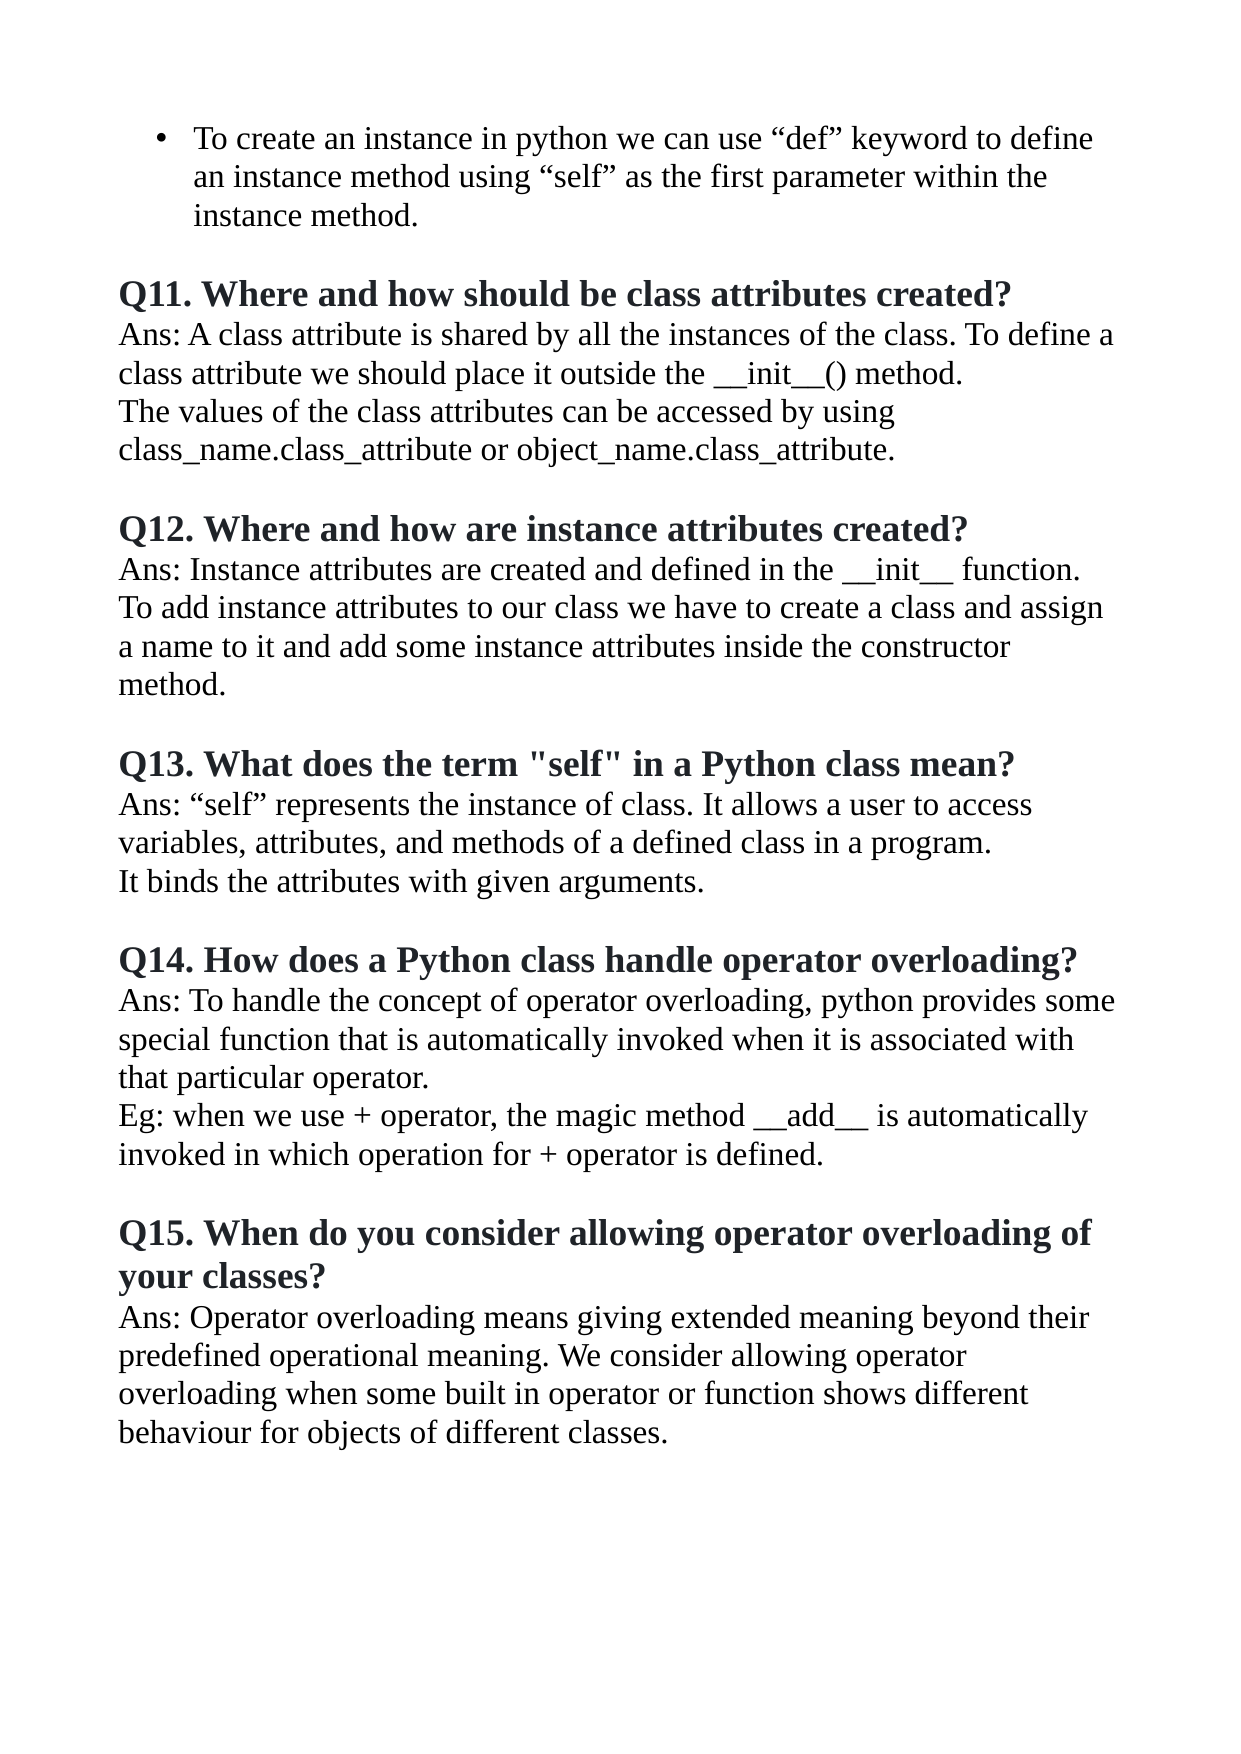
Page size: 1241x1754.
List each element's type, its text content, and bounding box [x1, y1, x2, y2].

text It binds the attributes with given arguments. [118, 861, 1122, 899]
text Eg: when we use + operator, the magic method __add__ is automatically invoked in which operation for + operator is defined. [118, 1096, 1122, 1172]
list To create an instance in python we can use “def” keyword to define an instance method using “self” as the first parameter within the instance method. [156, 118, 1122, 233]
text Ans: To handle the concept of operator overloading, python provides some special function that is automatically invoked when it is associated with that particular operator. [118, 981, 1122, 1096]
text Q12. Where and how are instance attributes created? [118, 506, 1122, 549]
text Ans: Operator overloading means giving extended meaning beyond their predefined operational meaning. We consider allowing operator overloading when some built in operator or function shows different behaviour for objects of different classes. [118, 1297, 1122, 1450]
text Ans: A class attribute is shared by all the instances of the class. To define a class attribute we should place it outside the __init__() method. [118, 314, 1122, 391]
text The values of the class attributes can be accessed by using class_name.class_attribute or object_name.class_attribute. [118, 391, 1122, 468]
text Q15. When do you consider allowing operator overloading of your classes? [118, 1211, 1122, 1297]
text Ans: Instance attributes are created and defined in the __init__ function. To add instance attributes to our class we have to create a class and assign a name to it and add some instance attributes inside the constructor method. [118, 549, 1122, 703]
text Q14. How does a Python class handle operator overloading? [118, 937, 1122, 981]
text Q11. Where and how should be class attributes created? [118, 271, 1122, 314]
text Q13. What does the term "self" in a Python class mean? [118, 741, 1122, 784]
text Ans: “self” represents the instance of class. It allows a user to access variables, attributes, and methods of a defined class in a program. [118, 784, 1122, 861]
